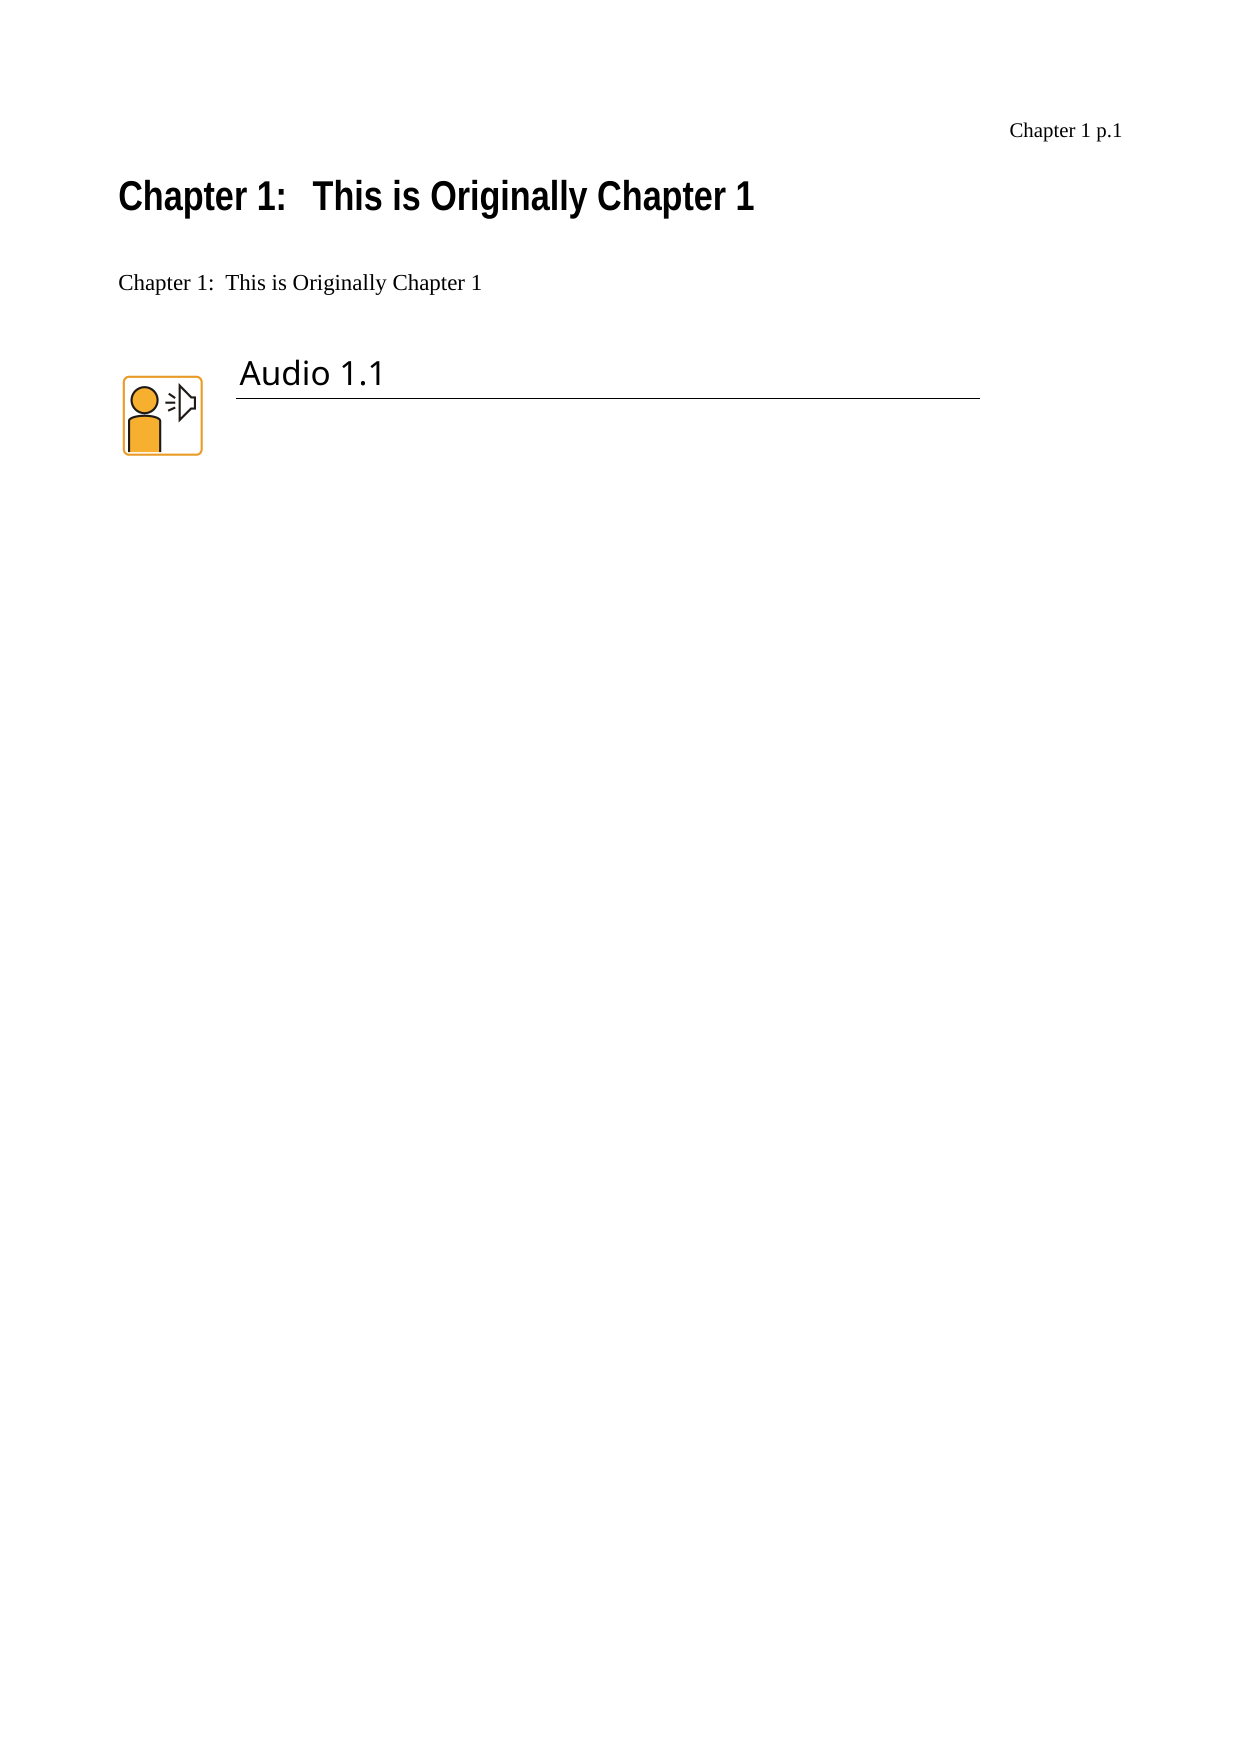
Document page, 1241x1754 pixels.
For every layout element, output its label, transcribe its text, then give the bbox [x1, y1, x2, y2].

picture [118, 371, 207, 460]
table_header Audio 1.1 [236, 347, 980, 398]
table_header [118, 347, 236, 462]
title This is Originally Chapter 1 [118, 172, 1122, 219]
text Chapter 1: This is Originally Chapter 1 [118, 269, 1122, 295]
table_header [236, 399, 980, 462]
